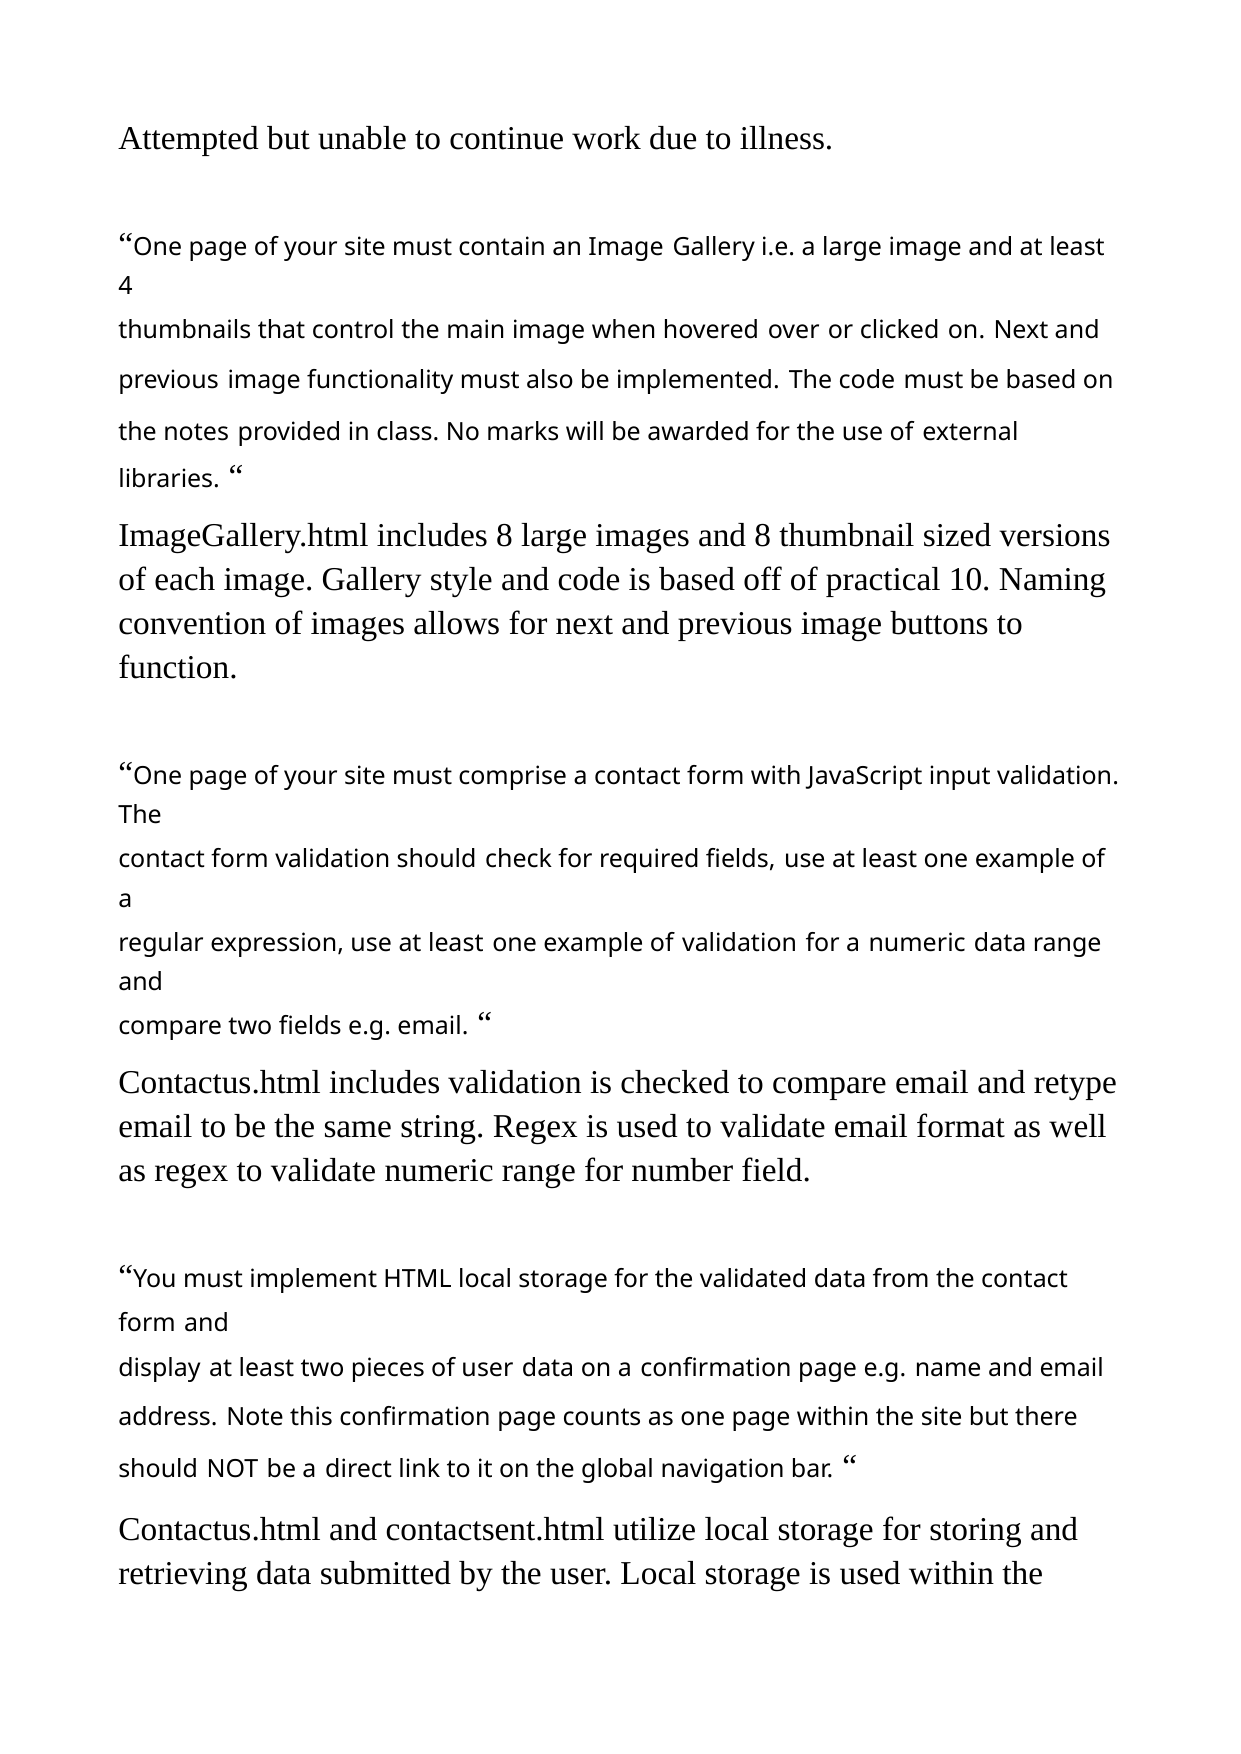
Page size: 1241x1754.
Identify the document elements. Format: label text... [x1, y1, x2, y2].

text “You must implement HTML local storage for the validated data from the contact form and display at least two pieces of user data on a confirmation page e.g. name and email address. Note this confirmation page counts as one page within the site but there should NOT be a direct link to it on the global navigation bar. “ [118, 1257, 1122, 1488]
text ImageGallery.html includes 8 large images and 8 thumbnail sized versions of each image. Gallery style and code is based off of practical 10. Naming convention of images allows for next and previous image buttons to function. [118, 515, 1122, 686]
text “One page of your site must contain an Image Gallery i.e. a large image and at least 4 thumbnails that control the main image when hovered over or clicked on. Next and previous image functionality must also be implemented. The code must be based on the notes provided in class. No marks will be awarded for the use of external libraries. “ [118, 224, 1122, 495]
text Contactus.html and contactsent.html utilize local storage for storing and retrieving data submitted by the user. Local storage is used within the [118, 1509, 1122, 1591]
text “One page of your site must comprise a contact form with JavaScript input validation. The contact form validation should check for required fields, use at least one example of a regular expression, use at least one example of validation for a numeric data range and compare two fields e.g. email. “ [118, 753, 1122, 1042]
text Attempted but unable to continue work due to illness. [118, 118, 1122, 156]
text Contactus.html includes validation is checked to compare email and retype email to be the same string. Regex is used to validate email format as well as regex to validate numeric range for number field. [118, 1062, 1122, 1189]
